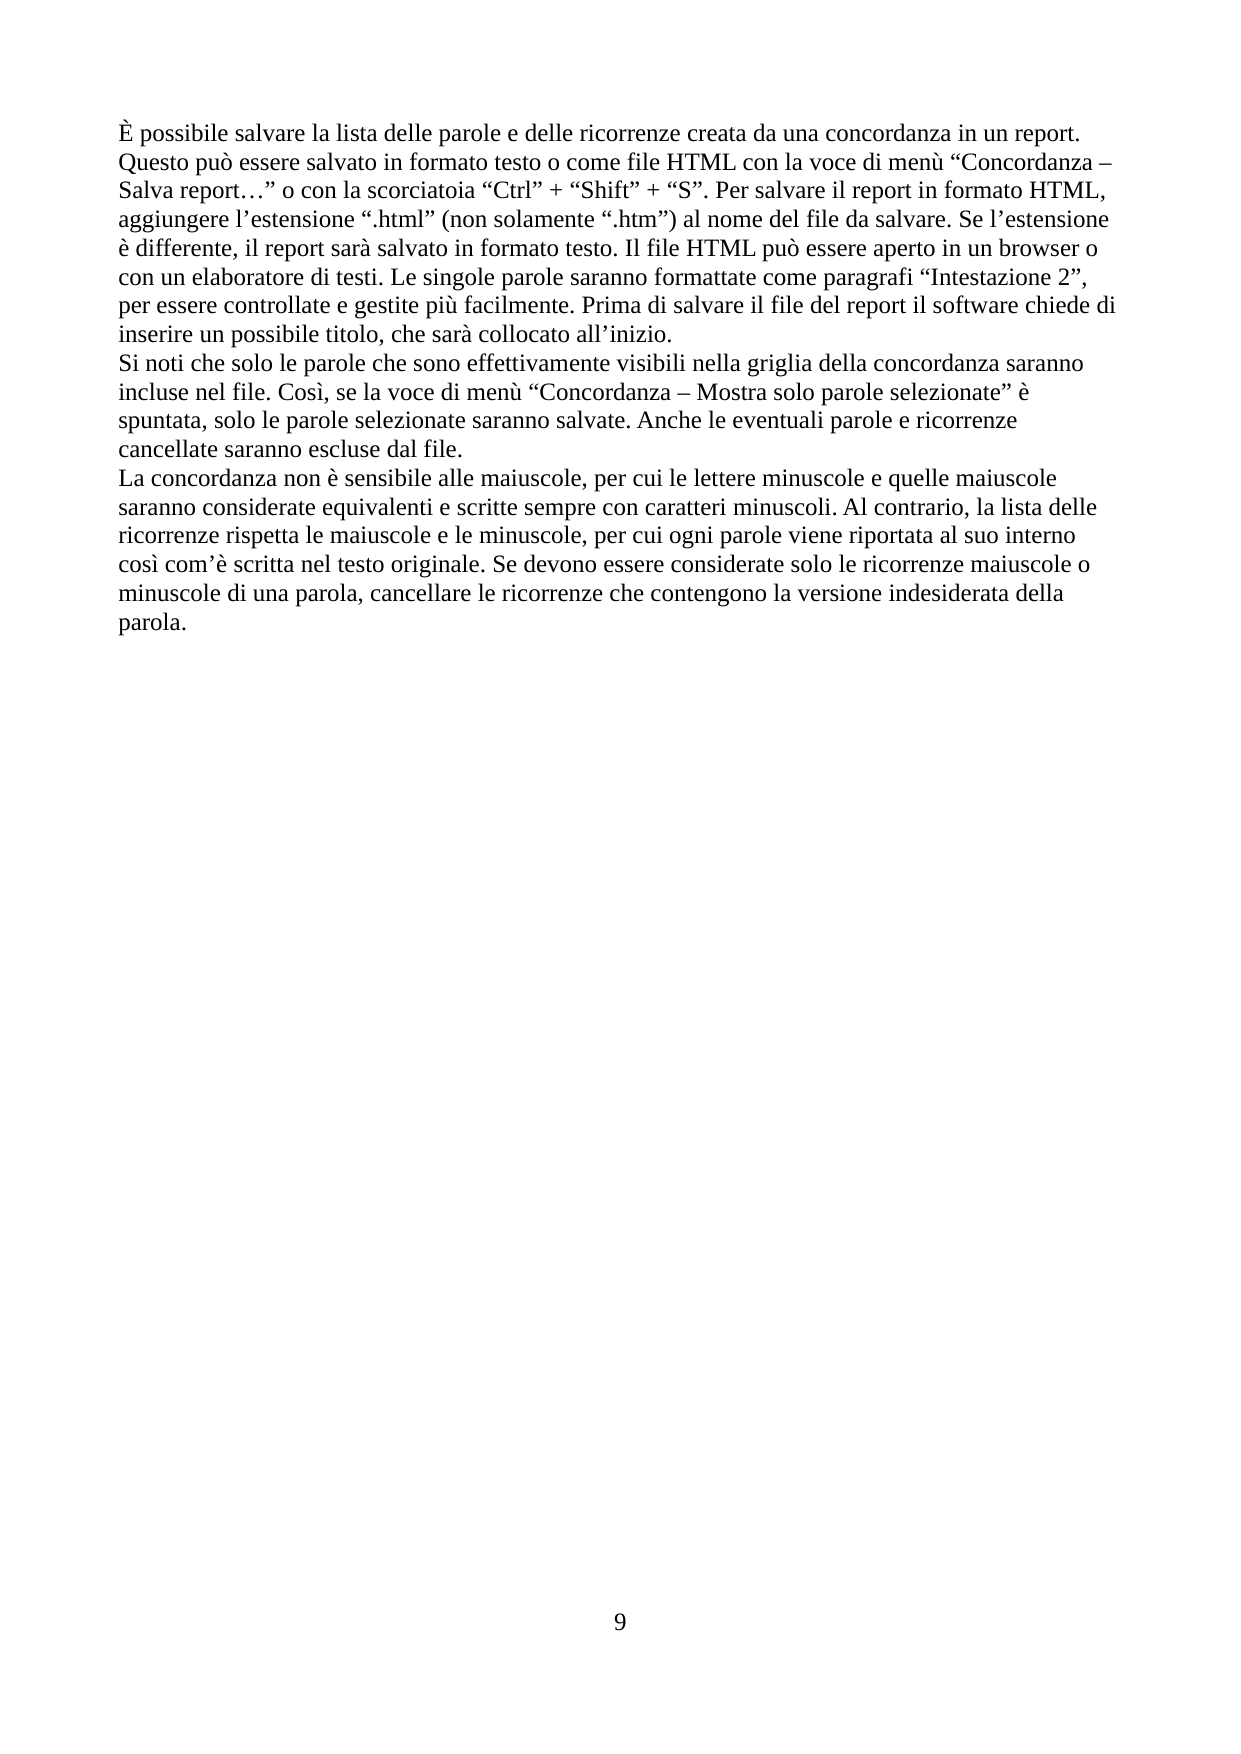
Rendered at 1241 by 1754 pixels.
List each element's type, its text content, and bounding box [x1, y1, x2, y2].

text Si noti che solo le parole che sono effettivamente visibili nella griglia della concordanza saranno incluse nel file. Così, se la voce di menù “Concordanza – Mostra solo parole selezionate” è spuntata, solo le parole selezionate saranno salvate. Anche le eventuali parole e ricorrenze cancellate saranno escluse dal file. [118, 348, 1122, 463]
text È possibile salvare la lista delle parole e delle ricorrenze creata da una concordanza in un report. Questo può essere salvato in formato testo o come file HTML con la voce di menù “Concordanza – Salva report…” o con la scorciatoia “Ctrl” + “Shift” + “S”. Per salvare il report in formato HTML, aggiungere l’estensione “.html” (non solamente “.htm”) al nome del file da salvare. Se l’estensione è differente, il report sarà salvato in formato testo. Il file HTML può essere aperto in un browser o con un elaboratore di testi. Le singole parole saranno formattate come paragrafi “Intestazione 2”, per essere controllate e gestite più facilmente. Prima di salvare il file del report il software chiede di inserire un possibile titolo, che sarà collocato all’inizio. [118, 118, 1122, 348]
text La concordanza non è sensibile alle maiuscole, per cui le lettere minuscole e quelle maiuscole saranno considerate equivalenti e scritte sempre con caratteri minuscoli. Al contrario, la lista delle ricorrenze rispetta le maiuscole e le minuscole, per cui ogni parole viene riportata al suo interno così com’è scritta nel testo originale. Se devono essere considerate solo le ricorrenze maiuscole o minuscole di una parola, cancellare le ricorrenze che contengono la versione indesiderata della parola. [118, 463, 1122, 636]
